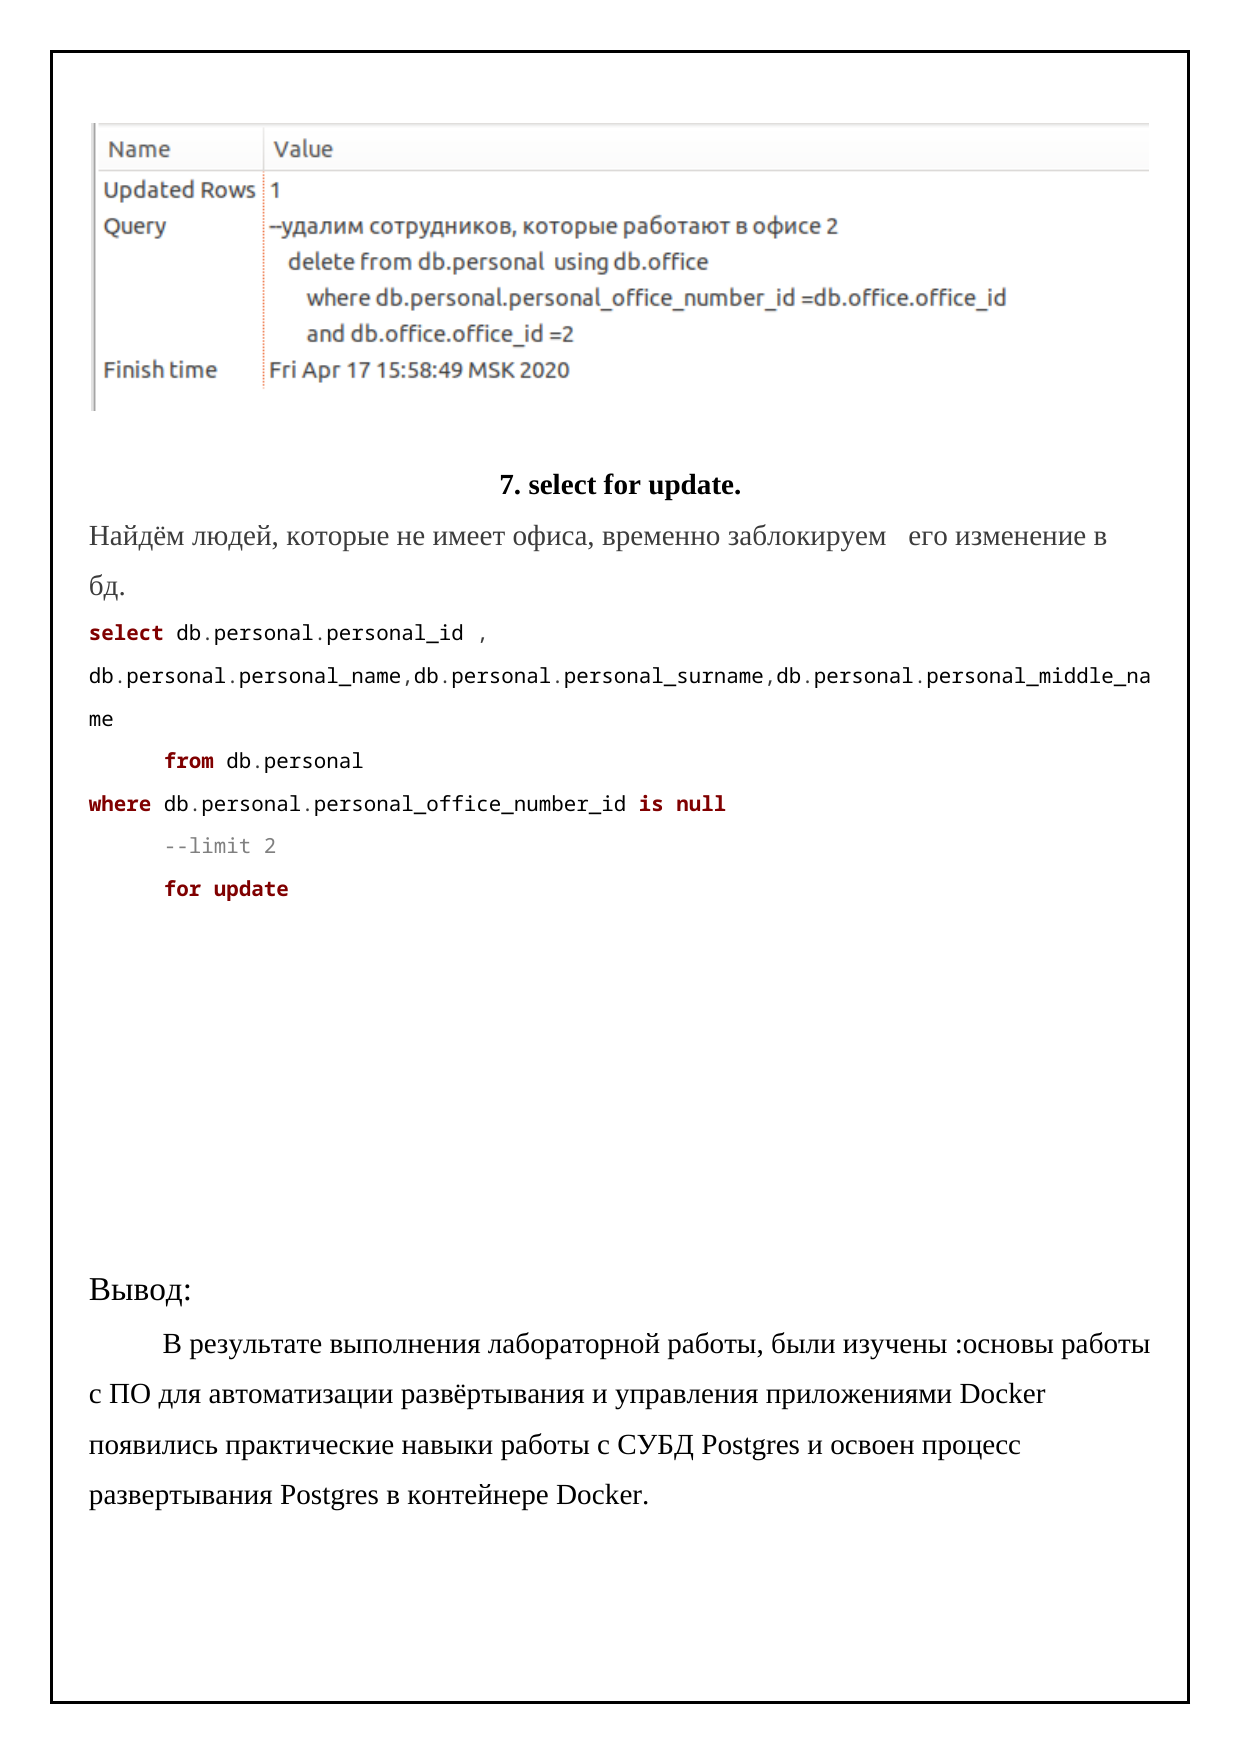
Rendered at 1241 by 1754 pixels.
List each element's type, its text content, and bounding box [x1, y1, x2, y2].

text 7. select for update. [89, 467, 1152, 501]
text from db.personal [89, 746, 1152, 775]
picture [91, 123, 1149, 411]
text for update [89, 874, 1152, 902]
subtitle Вывод: [89, 1269, 1152, 1307]
text select db.personal.personal_id , db.personal.personal_name,db.personal.personal_surname,db.personal.personal_middle_name [89, 618, 1152, 732]
text Найдём людей, которые не имеет офиса, временно заблокируем его изменение в бд. [89, 518, 1152, 602]
text where db.personal.personal_office_number_id is null [89, 789, 1152, 817]
text --limit 2 [89, 831, 1152, 860]
text В результате выполнения лабораторной работы, были изучены :основы работы с ПО для автоматизации развёртывания и управления приложениями Docker появились практические навыки работы с СУБД Postgres и освоен процесс развертывания Postgres в контейнере Docker. [89, 1326, 1152, 1511]
